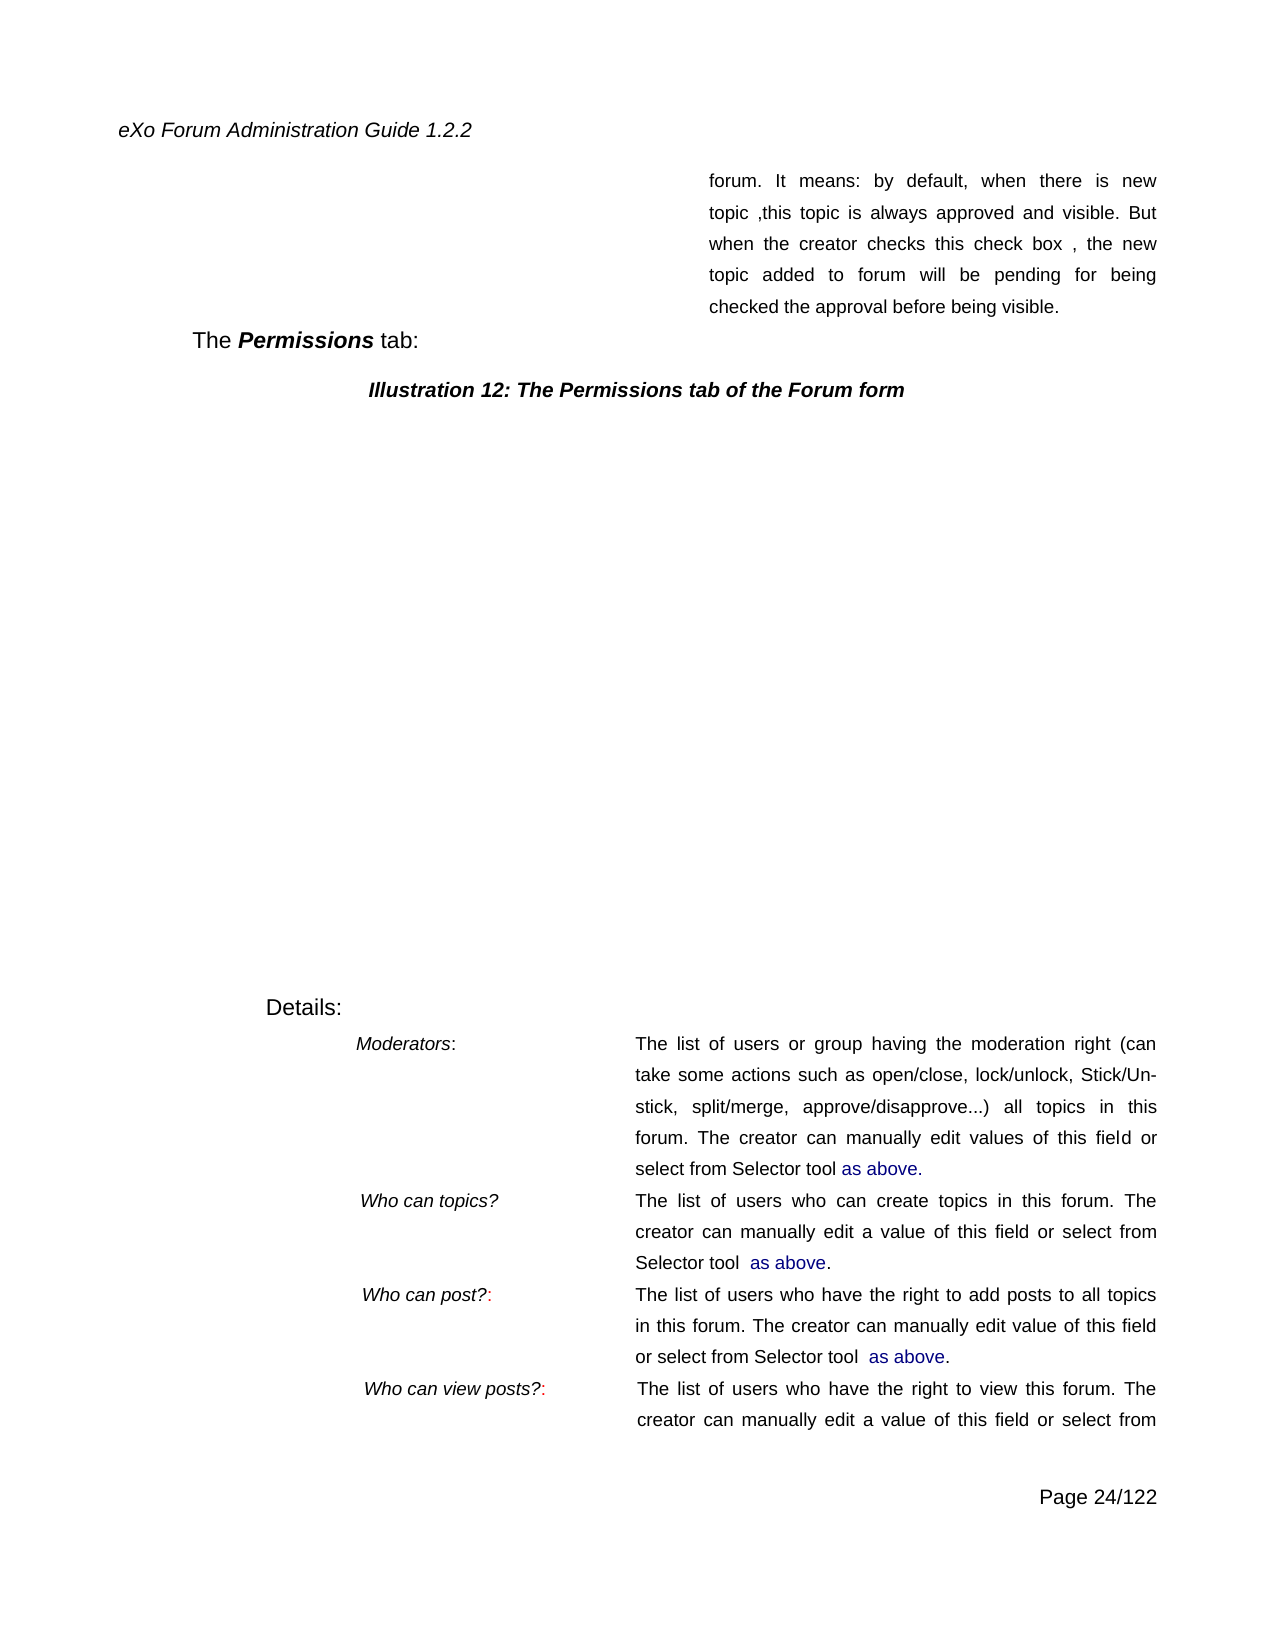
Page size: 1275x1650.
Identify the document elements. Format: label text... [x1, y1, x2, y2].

text The Permissions tab: [118, 328, 1157, 353]
text Who can view posts?: The list of users who have the right to view this forum. The creator can manually edit a value of this field or select from [363, 1378, 1157, 1431]
text forum. It means: by default, when there is new topic ,this topic is always approved and visible. But when the creator checks this check box , the new topic added to forum will be pending for being checked the approval before being visible. [192, 171, 1157, 317]
text Details: [192, 366, 1157, 1021]
text Moderators: The list of users or group having the moderation right (can take some actions such as open/close, lock/unlock, Stick/Un-stick, split/merge, approve/disapprove...) all topics in this forum. The creator can manually edit values of this field or select from Selector tool as above. [356, 1033, 1157, 1180]
text Who can topics? The list of users who can create topics in this forum. The creator can manually edit a value of this field or select from Selector tool as above. [360, 1190, 1157, 1274]
text Illustration 12: The Permissions tab of the Forum form [192, 378, 1083, 402]
text Who can post?: The list of users who have the right to add posts to all topics in this forum. The creator can manually edit value of this field or select from Selector tool as above. [362, 1284, 1157, 1368]
